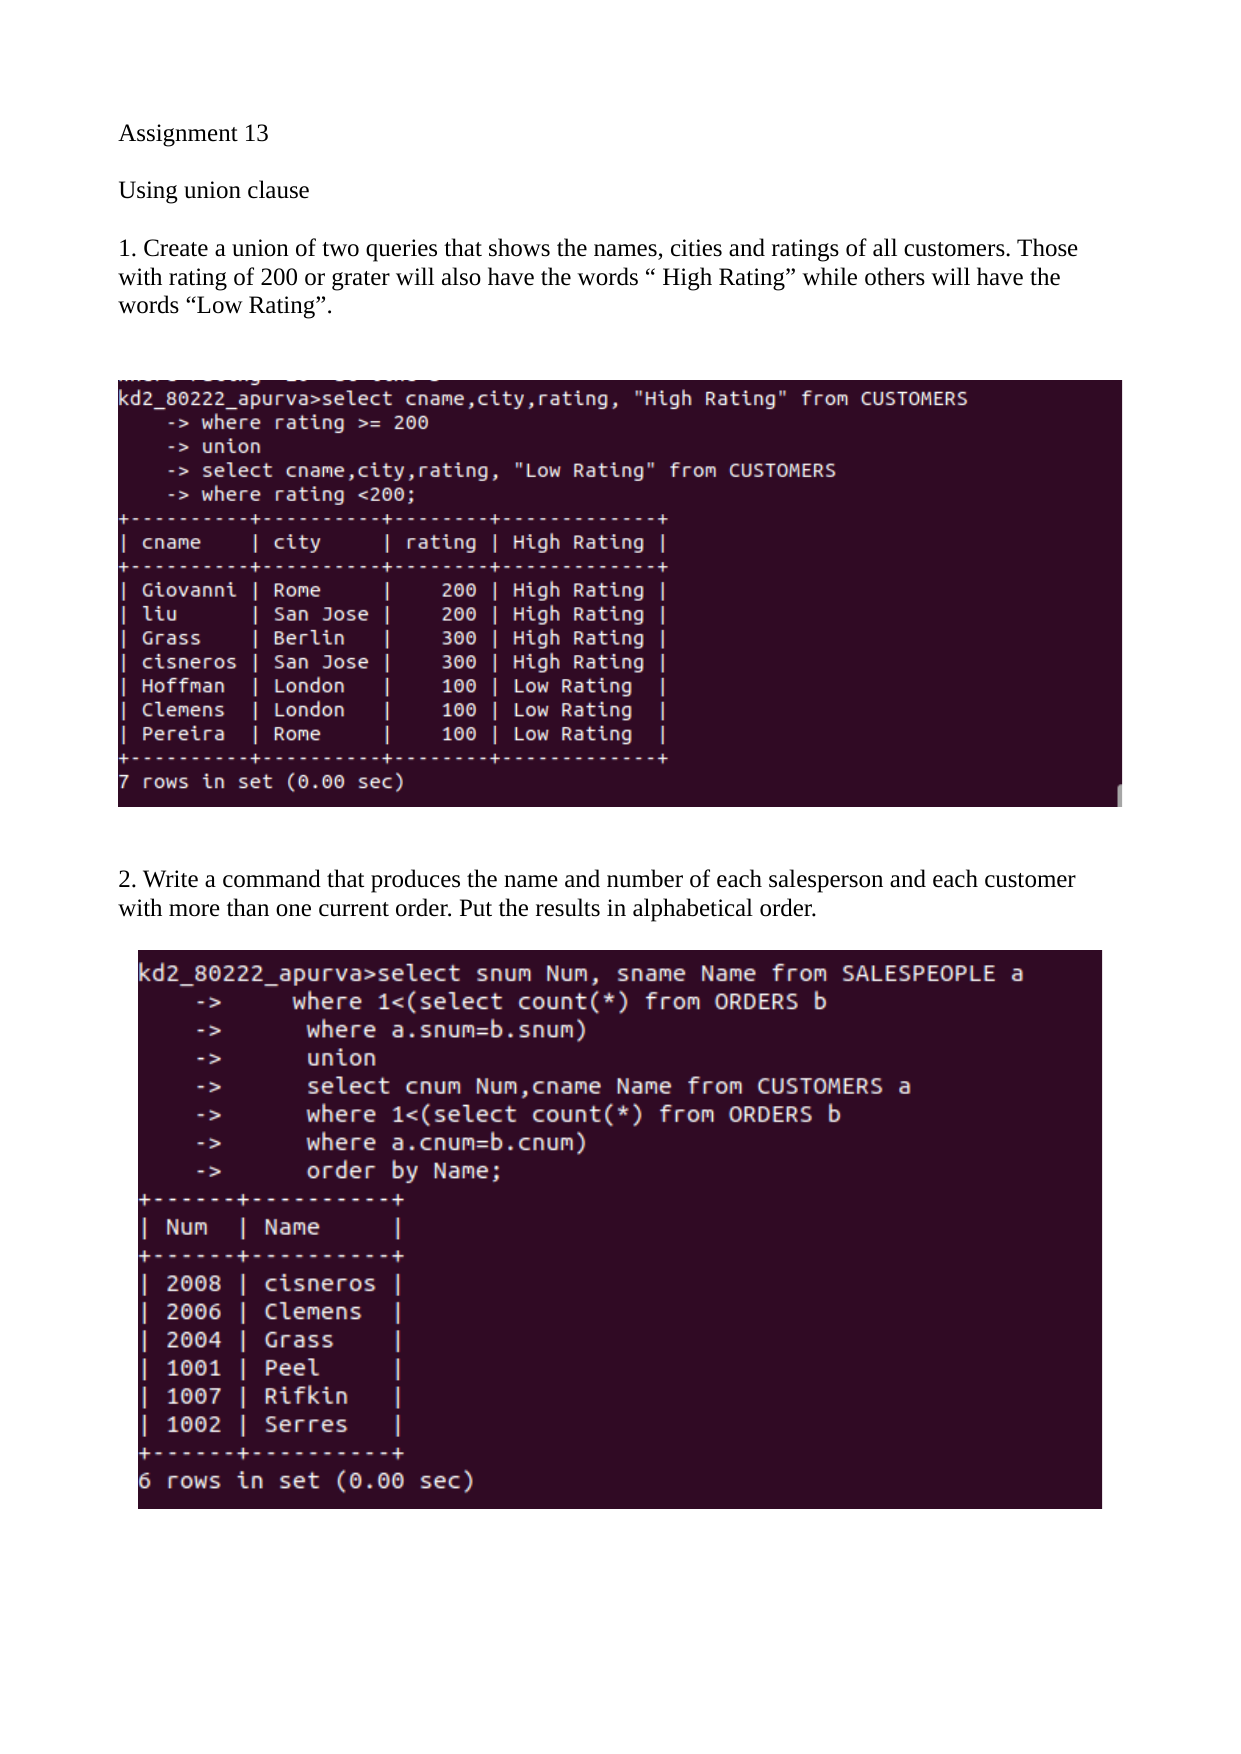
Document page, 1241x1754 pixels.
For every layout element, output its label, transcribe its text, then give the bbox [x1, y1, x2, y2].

text 1. Create a union of two queries that shows the names, cities and ratings of all customers. Those with rating of 200 or grater will also have the words “ High Rating” while others will have the words “Low Rating”. [118, 233, 1122, 319]
text Using union clause [118, 176, 1122, 204]
text Assignment 13 [118, 118, 1122, 147]
picture [118, 380, 1123, 807]
picture [138, 950, 1103, 1509]
text 2. Write a command that produces the name and number of each salesperson and each customer with more than one current order. Put the results in alphabetical order. [118, 864, 1122, 922]
